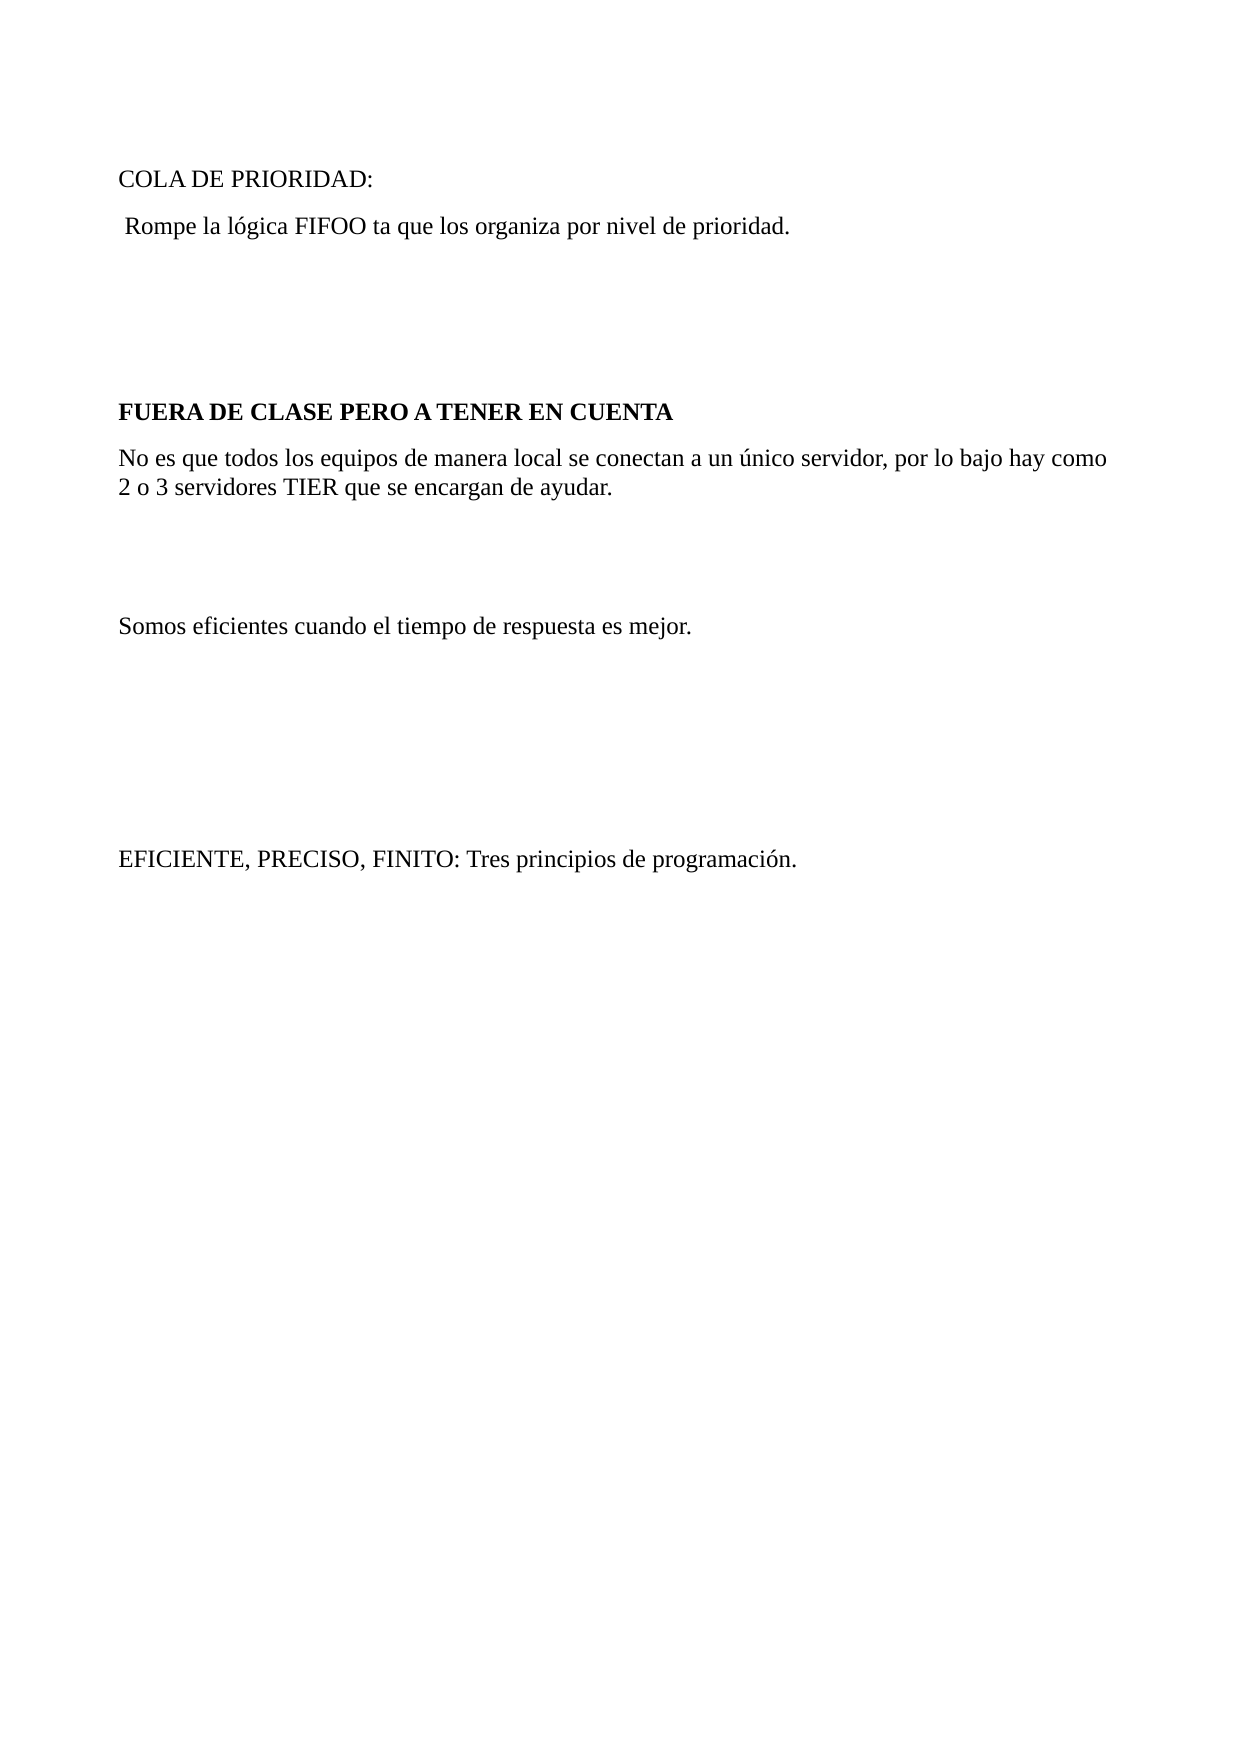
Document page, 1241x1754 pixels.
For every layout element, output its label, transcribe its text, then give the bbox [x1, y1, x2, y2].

text COLA DE PRIORIDAD: [118, 164, 1122, 193]
text No es que todos los equipos de manera local se conectan a un único servidor, por lo bajo hay como 2 o 3 servidores TIER que se encargan de ayudar. [118, 443, 1122, 501]
text FUERA DE CLASE PERO A TENER EN CUENTA [118, 397, 1122, 426]
text Rompe la lógica FIFOO ta que los organiza por nivel de prioridad. [118, 211, 1122, 240]
text EFICIENTE, PRECISO, FINITO: Tres principios de programación. [118, 844, 1122, 872]
text Somos eficientes cuando el tiempo de respuesta es mejor. [118, 611, 1122, 640]
